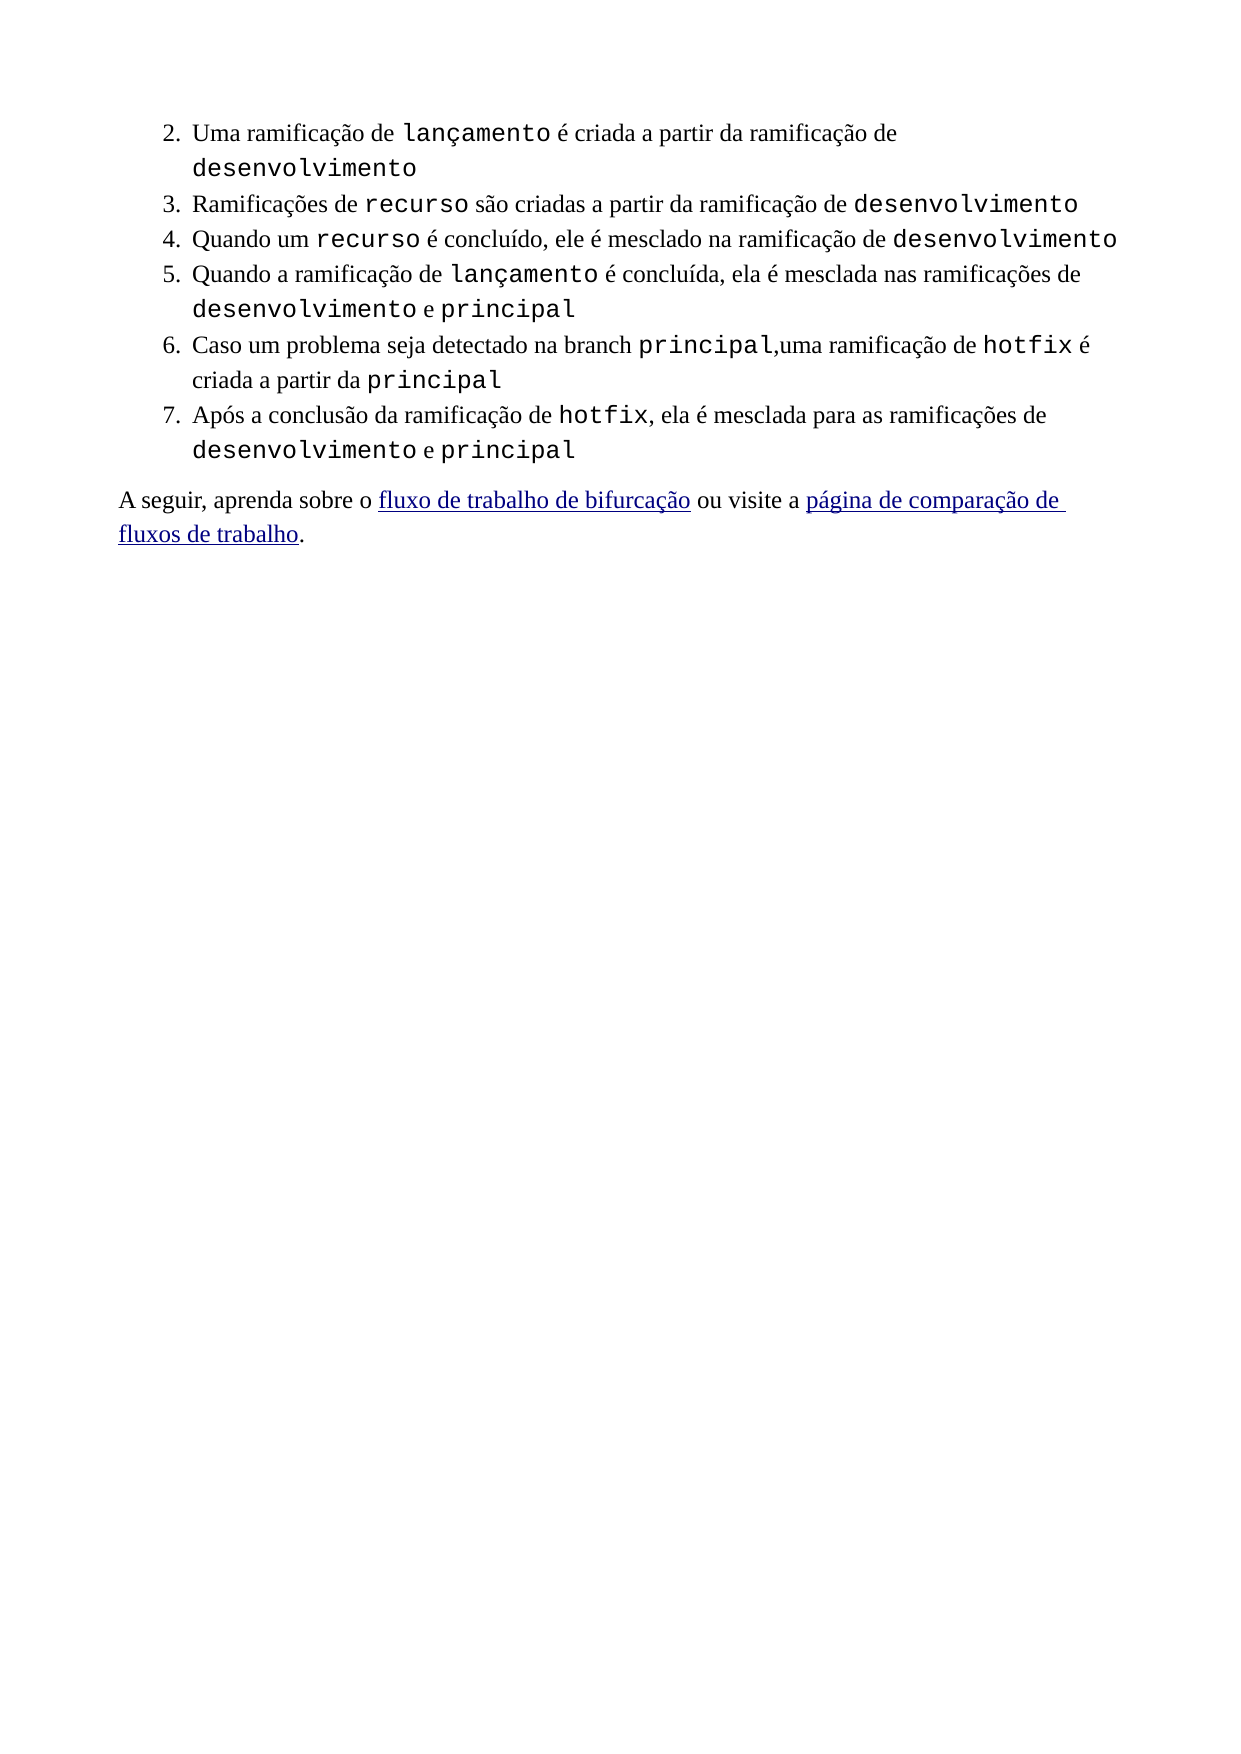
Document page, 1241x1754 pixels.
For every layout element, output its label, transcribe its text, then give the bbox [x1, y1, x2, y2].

list Caso um problema seja detectado na branch principal,uma ramificação de hotfix é criada a partir da principal [162, 330, 1122, 396]
list Ramificações de recurso são criadas a partir da ramificação de desenvolvimento [162, 189, 1122, 219]
list Quando um recurso é concluído, ele é mesclado na ramificação de desenvolvimento [162, 224, 1122, 255]
text A seguir, aprenda sobre o fluxo de trabalho de bifurcação ou visite a página de comparação de fluxos de trabalho. [118, 486, 1122, 547]
list Uma ramificação de lançamento é criada a partir da ramificação de desenvolvimento [162, 118, 1122, 184]
list Após a conclusão da ramificação de hotfix, ela é mesclada para as ramificações de desenvolvimento e principal [162, 401, 1122, 466]
list Quando a ramificação de lançamento é concluída, ela é mesclada nas ramificações de desenvolvimento e principal [162, 259, 1122, 325]
